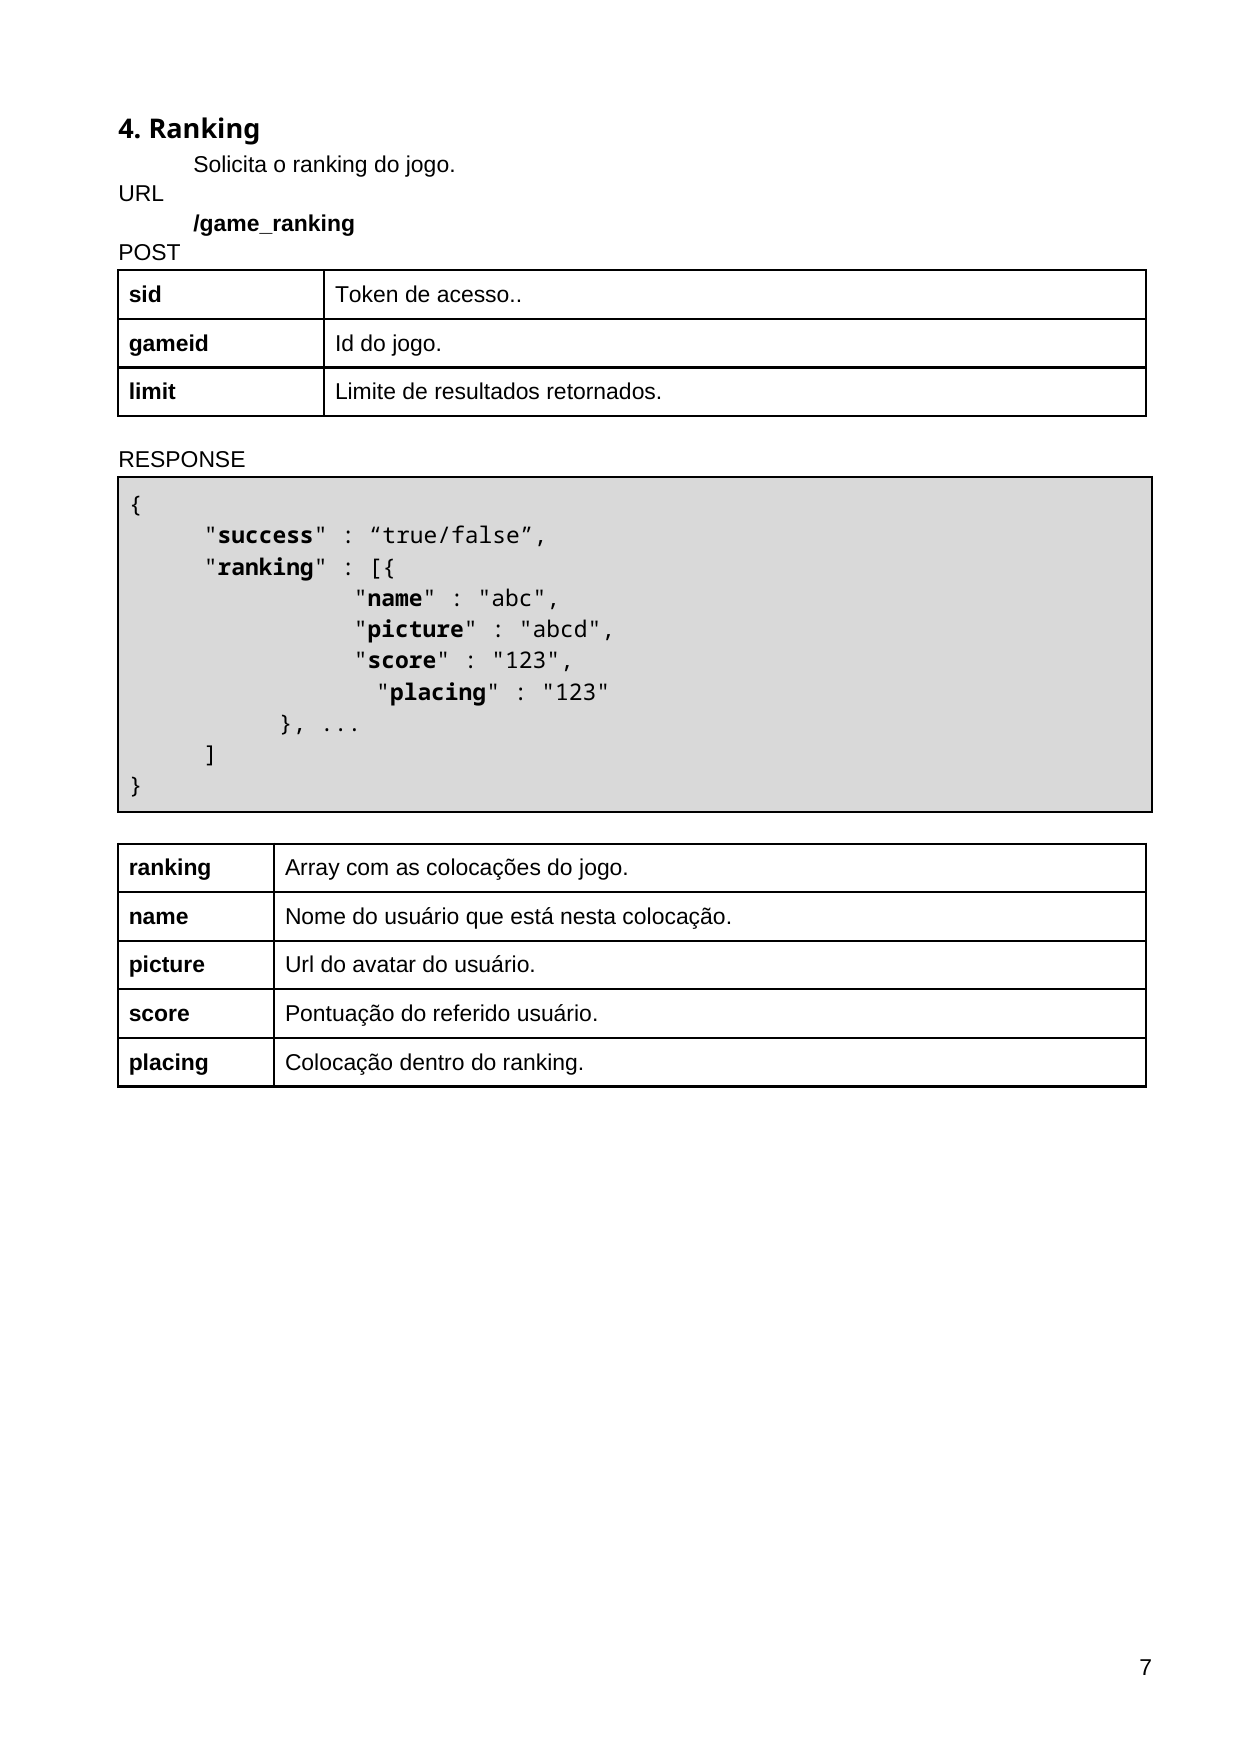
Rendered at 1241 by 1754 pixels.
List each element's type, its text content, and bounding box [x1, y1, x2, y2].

table_cell Pontuação do referido usuário. [275, 990, 1145, 1037]
text Solicita o ranking do jogo. [118, 152, 1152, 177]
text /game_ranking [118, 211, 1152, 236]
table_cell placing [119, 1039, 273, 1085]
table_header Token de acesso.. [325, 271, 1145, 318]
text POST [118, 240, 1152, 266]
table_cell Id do jogo. [325, 320, 1145, 366]
table_cell gameid [119, 320, 323, 366]
table_cell Nome do usuário que está nesta colocação. [275, 893, 1145, 940]
table_cell Url do avatar do usuário. [275, 942, 1145, 988]
table_cell score [119, 990, 273, 1037]
table_header Array com as colocações do jogo. [275, 845, 1145, 891]
table_cell Colocação dentro do ranking. [275, 1039, 1145, 1085]
table_cell Limite de resultados retornados. [325, 369, 1145, 415]
table_header sid [119, 271, 323, 318]
text URL [118, 181, 1152, 207]
table_cell picture [119, 942, 273, 988]
table_header { "success" : “true/false”, "ranking" : [{ "name" : "abc", "picture" : "abcd", "score" : "123", "placing" : "123" }, ... ] } [119, 478, 1151, 811]
text RESPONSE [118, 446, 1152, 472]
table_cell name [119, 893, 273, 940]
subtitle 4. Ranking [118, 109, 1152, 146]
table_header ranking [119, 845, 273, 891]
table_cell limit [119, 369, 323, 415]
